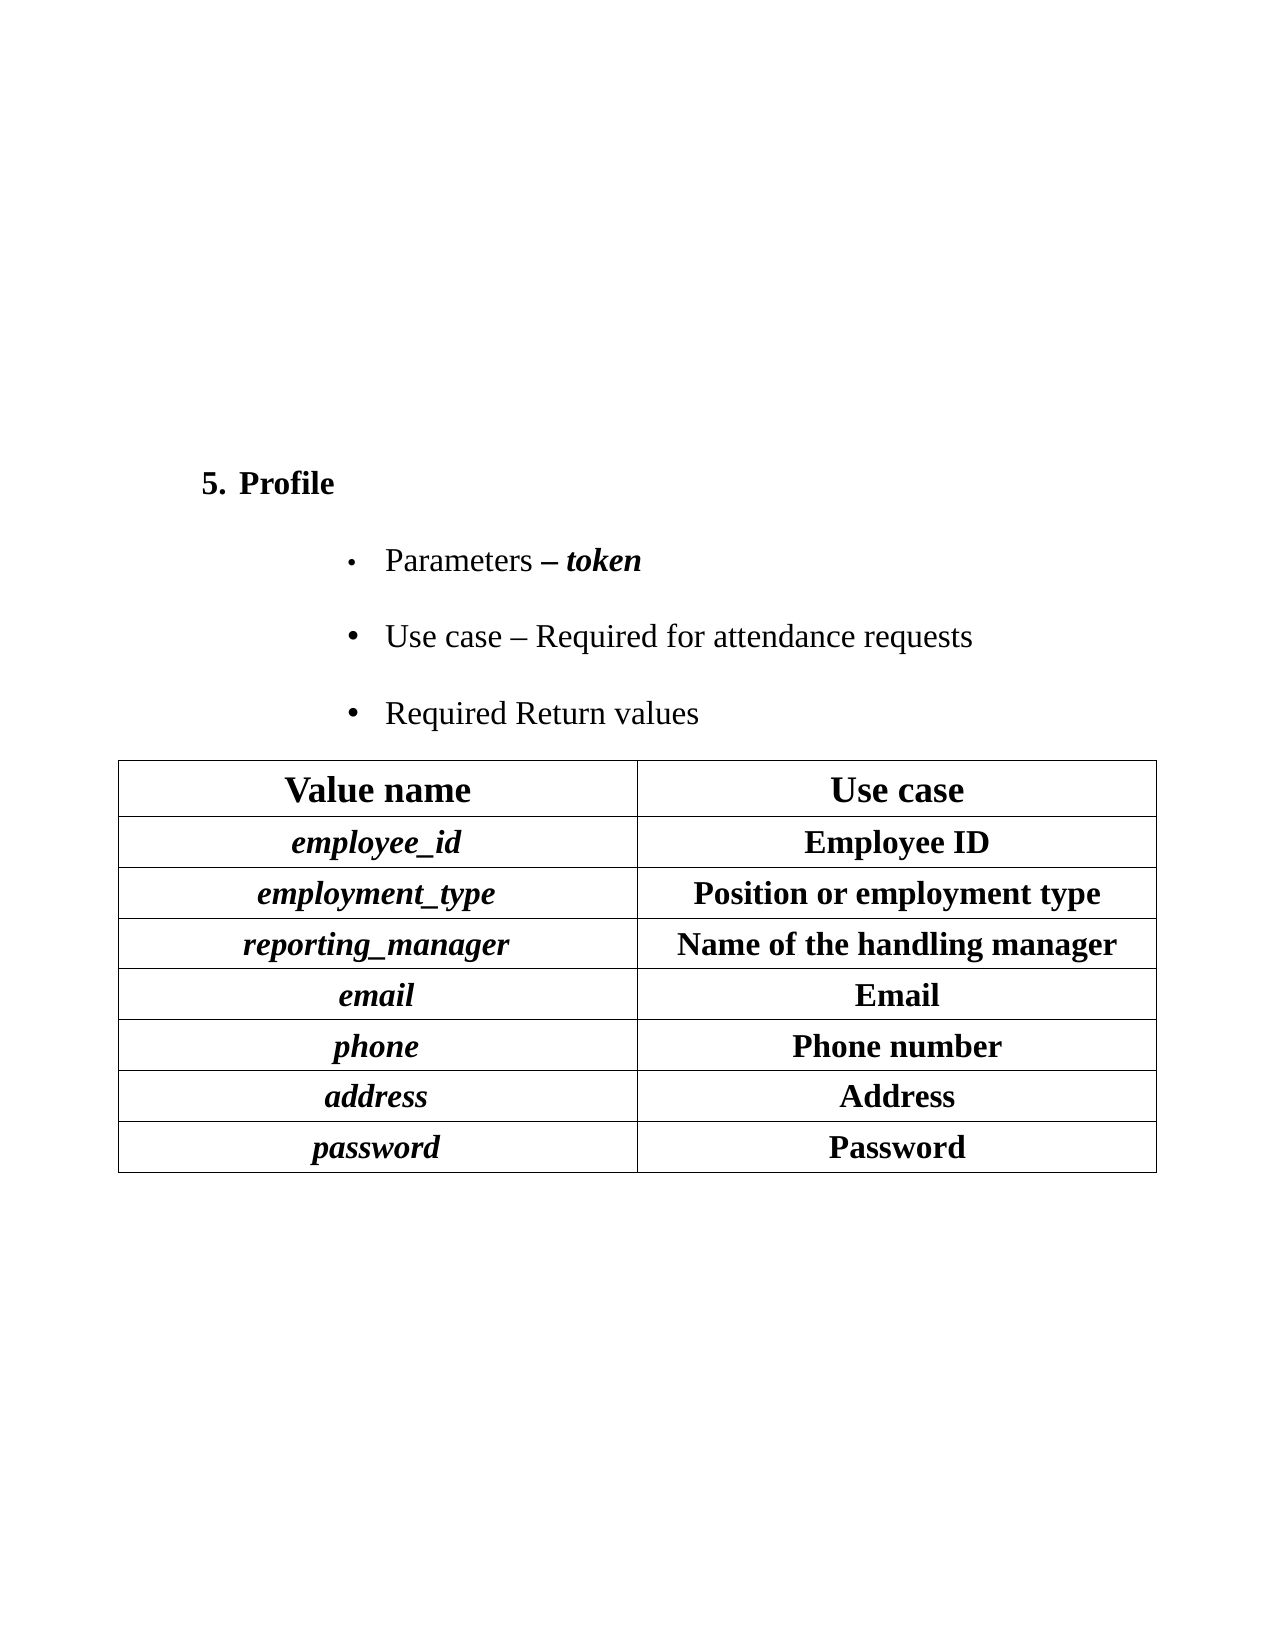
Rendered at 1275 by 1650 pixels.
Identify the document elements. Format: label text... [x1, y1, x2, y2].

table_cell employee_id [119, 817, 637, 867]
table_cell Position or employment type [638, 868, 1156, 917]
table_header Value name [119, 761, 637, 816]
list Parameters – token [347, 540, 1157, 578]
list Required Return values [347, 693, 1157, 731]
table_header Use case [638, 761, 1156, 816]
table_cell password [119, 1122, 637, 1172]
table_cell employment_type [119, 868, 637, 917]
table_cell Password [638, 1122, 1156, 1172]
table_cell phone [119, 1020, 637, 1070]
table_cell email [119, 969, 637, 1019]
table_cell reporting_manager [119, 919, 637, 968]
table_cell Phone number [638, 1020, 1156, 1070]
table_cell address [119, 1071, 637, 1121]
list Use case – Required for attendance requests [347, 616, 1157, 655]
table_cell Address [638, 1071, 1156, 1121]
table_cell Name of the handling manager [638, 919, 1156, 968]
table_cell Email [638, 969, 1156, 1019]
table_cell Employee ID [638, 817, 1156, 867]
list Profile [201, 463, 1157, 501]
